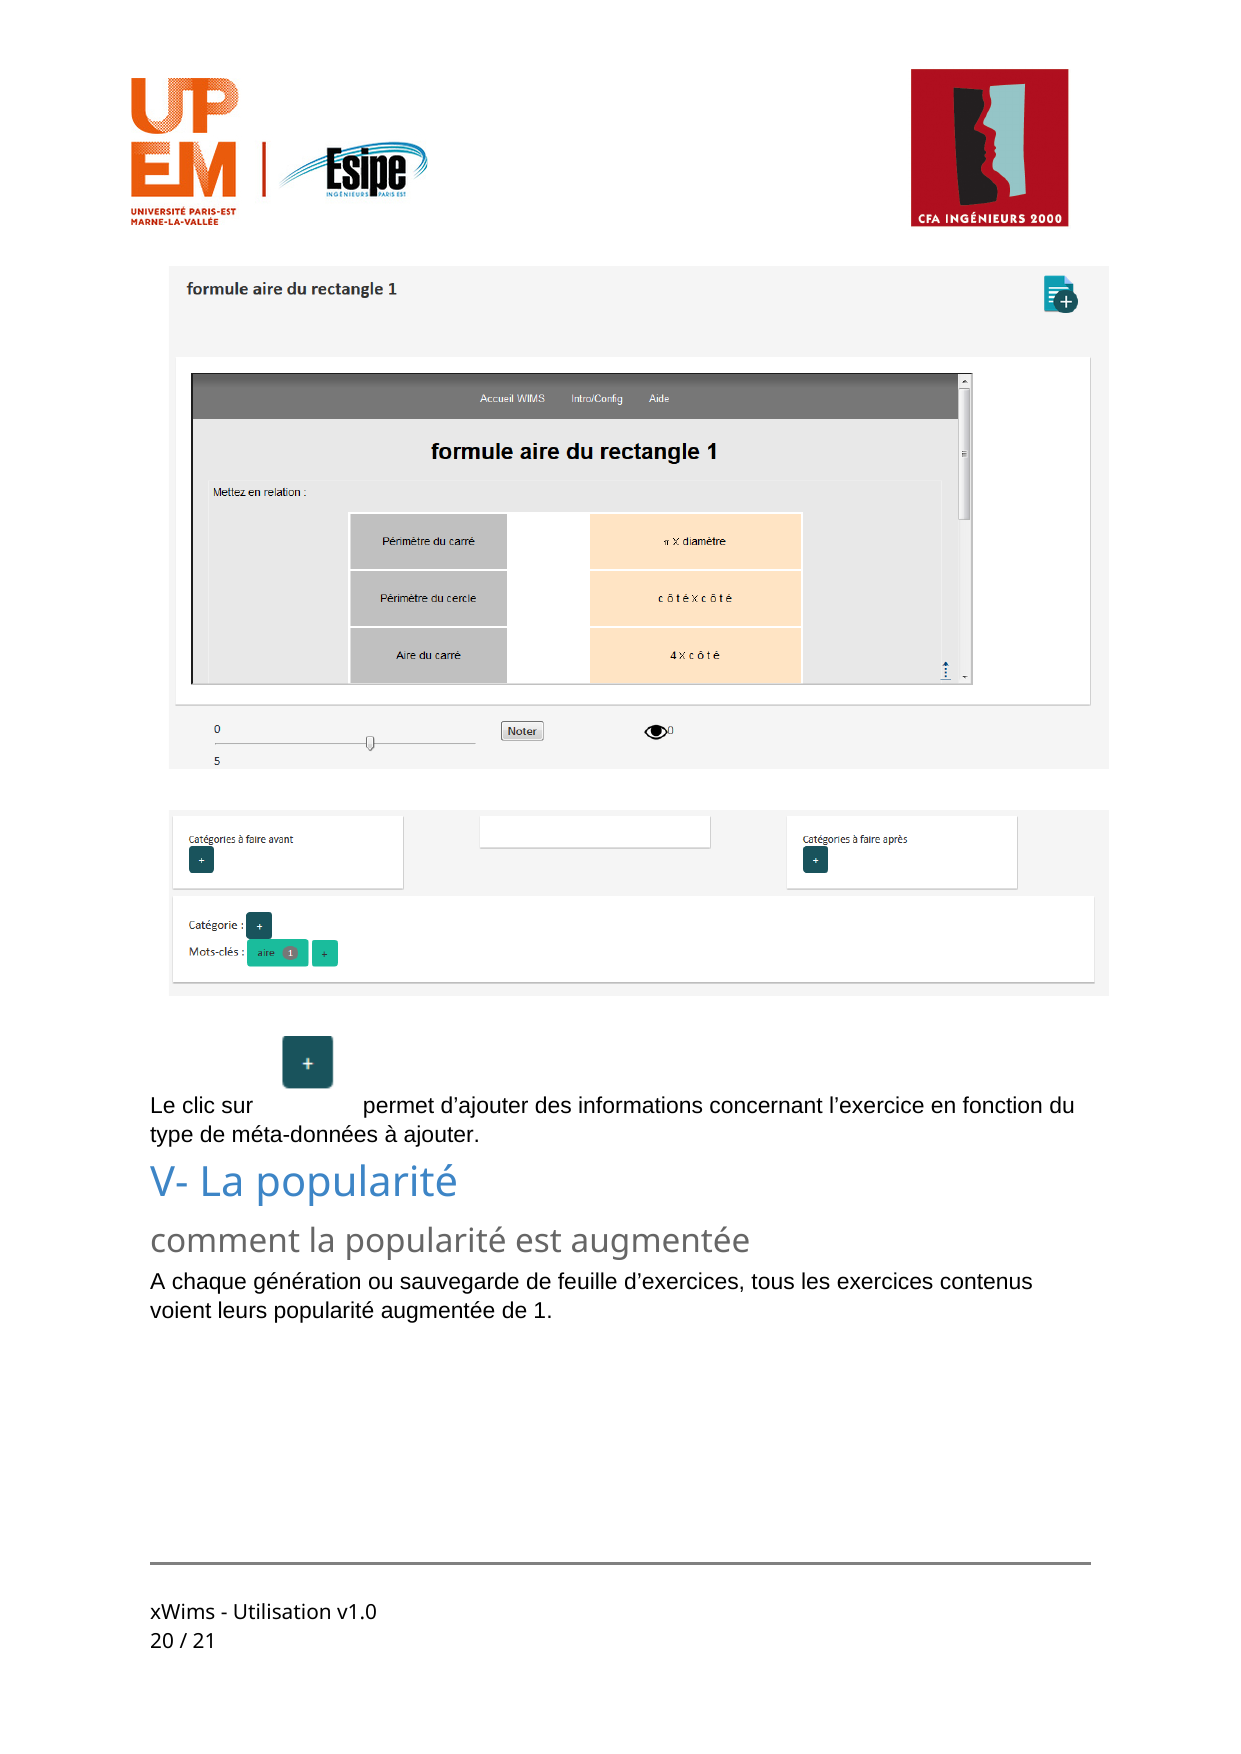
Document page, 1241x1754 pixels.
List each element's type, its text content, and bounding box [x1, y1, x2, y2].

picture [907, 66, 1072, 230]
subtitle V- La popularité [150, 1151, 1091, 1208]
picture [278, 1036, 338, 1095]
picture [168, 266, 1109, 769]
picture [168, 810, 1109, 996]
picture [131, 78, 428, 225]
text Le clic sur permet d’ajouter des informations concernant l’exercice en fonction du type de méta-données à ajouter. [150, 1018, 1091, 1148]
text A chaque génération ou sauvegarde de feuille d’exercices, tous les exercices contenus voient leurs popularité augmentée de 1. [150, 1269, 1091, 1324]
subtitle comment la popularité est augmentée [150, 1217, 1091, 1262]
